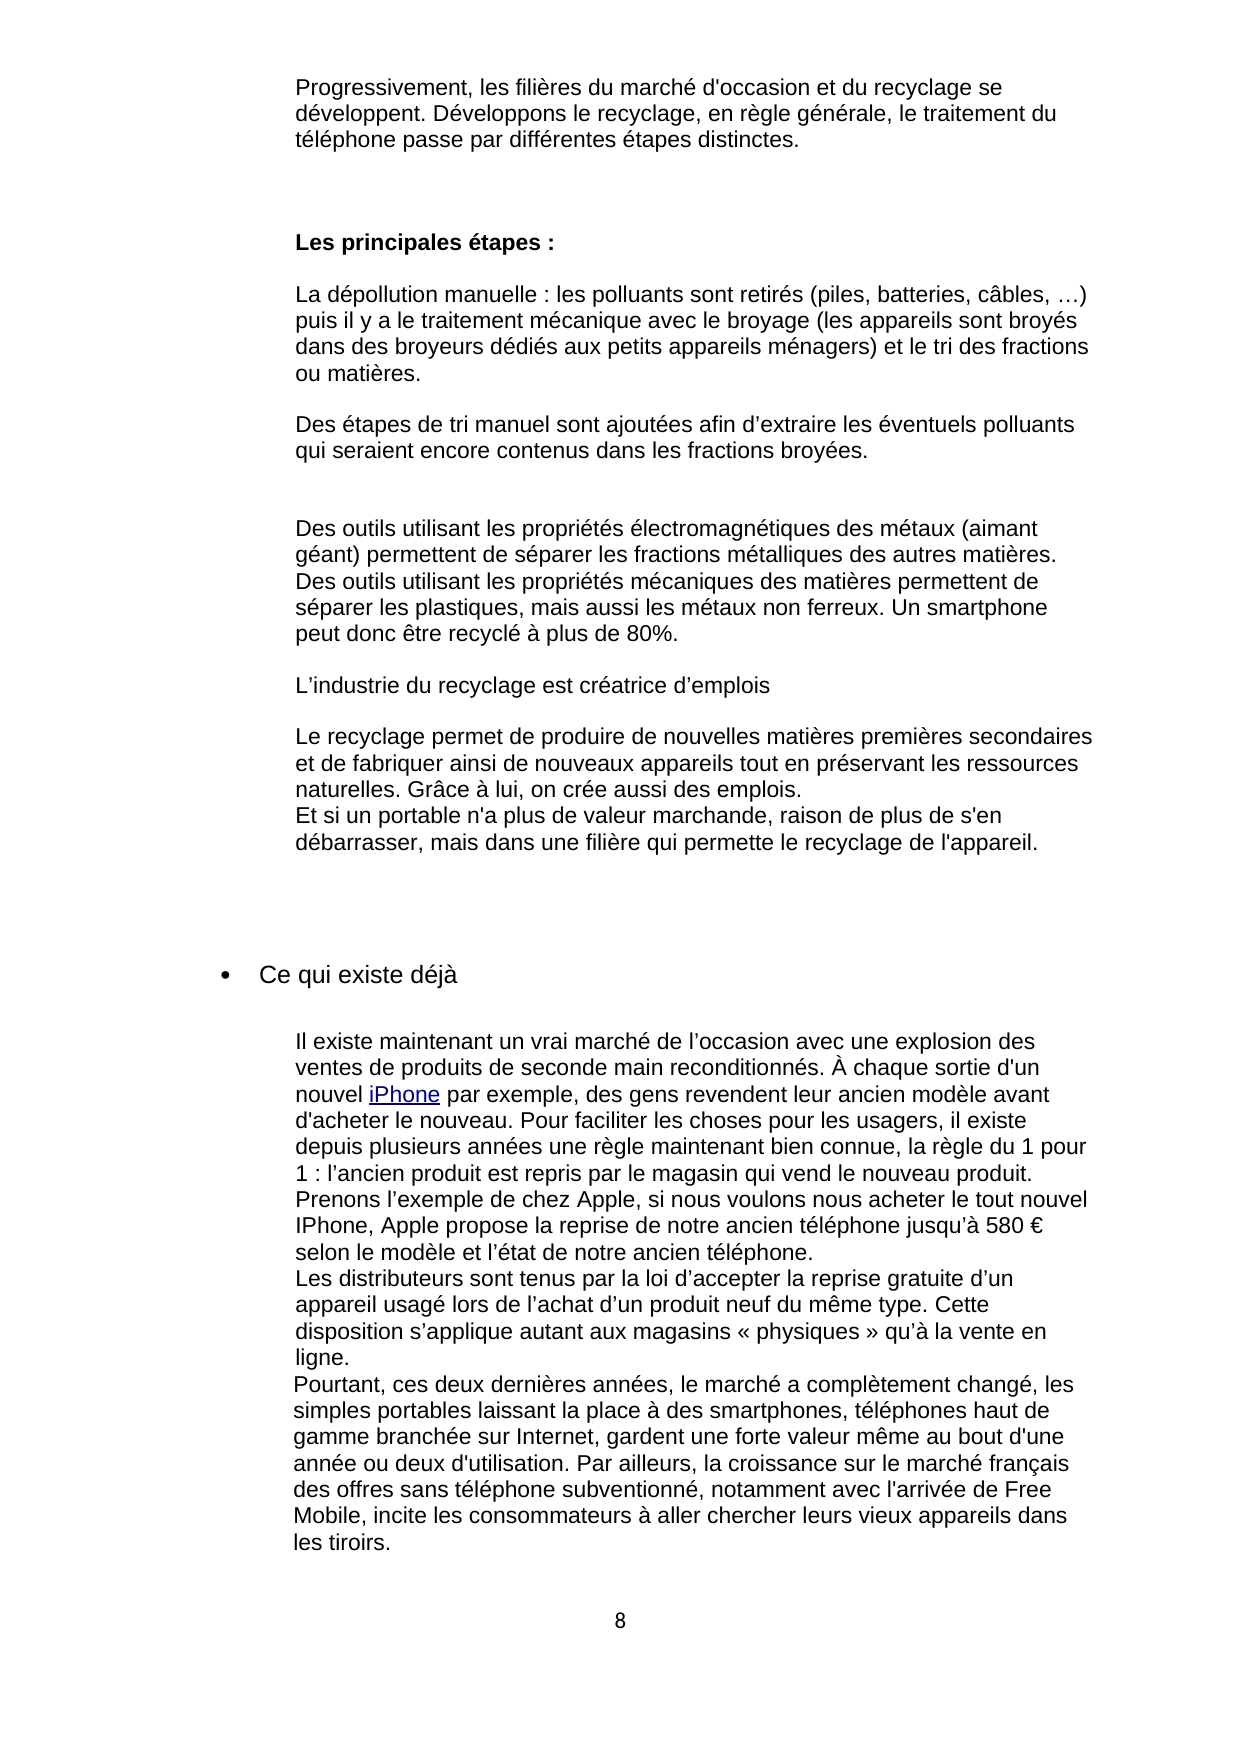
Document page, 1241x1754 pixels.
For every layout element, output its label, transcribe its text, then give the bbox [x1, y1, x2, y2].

list Ce qui existe déjà [221, 960, 1093, 989]
text Progressivement, les filières du marché d'occasion et du recyclage se développent. Développons le recyclage, en règle générale, le traitement du téléphone passe par différentes étapes distinctes. [295, 74, 1093, 153]
text Le recyclage permet de produire de nouvelles matières premières secondaires et de fabriquer ainsi de nouveaux appareils tout en préservant les ressources naturelles. Grâce à lui, on crée aussi des emplois. [295, 723, 1093, 802]
text Il existe maintenant un vrai marché de l’occasion avec une explosion des ventes de produits de seconde main reconditionnés. À chaque sortie d'un nouvel iPhone par exemple, des gens revendent leur ancien modèle avant d'acheter le nouveau. Pour faciliter les choses pour les usagers, il existe depuis plusieurs années une règle maintenant bien connue, la règle du 1 pour 1 : l’ancien produit est repris par le magasin qui vend le nouveau produit. Prenons l’exemple de chez Apple, si nous voulons nous acheter le tout nouvel IPhone, Apple propose la reprise de notre ancien téléphone jusqu’à 580 € selon le modèle et l’état de notre ancien téléphone. [295, 1028, 1093, 1265]
text Pourtant, ces deux dernières années, le marché a complètement changé, les simples portables laissant la place à des smartphones, téléphones haut de gamme branchée sur Internet, gardent une forte valeur même au bout d'une année ou deux d'utilisation. Par ailleurs, la croissance sur le marché français des offres sans téléphone subventionné, notamment avec l'arrivée de Free Mobile, incite les consommateurs à aller chercher leurs vieux appareils dans les tiroirs. [293, 1371, 1093, 1555]
text Les distributeurs sont tenus par la loi d’accepter la reprise gratuite d’un appareil usagé lors de l’achat d’un produit neuf du même type. Cette disposition s’applique autant aux magasins « physiques » qu’à la vente en ligne. [295, 1265, 1093, 1371]
text Des outils utilisant les propriétés électromagnétiques des métaux (aimant géant) permettent de séparer les fractions métalliques des autres matières. Des outils utilisant les propriétés mécaniques des matières permettent de séparer les plastiques, mais aussi les métaux non ferreux. Un smartphone peut donc être recyclé à plus de 80%. [295, 515, 1093, 647]
text La dépollution manuelle : les polluants sont retirés (piles, batteries, câbles, …) puis il y a le traitement mécanique avec le broyage (les appareils sont broyés dans des broyeurs dédiés aux petits appareils ménagers) et le tri des fractions ou matières. [295, 281, 1093, 386]
text Des étapes de tri manuel sont ajoutées afin d’extraire les éventuels polluants qui seraient encore contenus dans les fractions broyées. [295, 411, 1093, 464]
text Et si un portable n'a plus de valeur marchande, raison de plus de s'en débarrasser, mais dans une filière qui permette le recyclage de l'appareil. [295, 802, 1093, 855]
text Les principales étapes : [295, 229, 1093, 256]
text L’industrie du recyclage est créatrice d’emplois [295, 672, 1093, 698]
